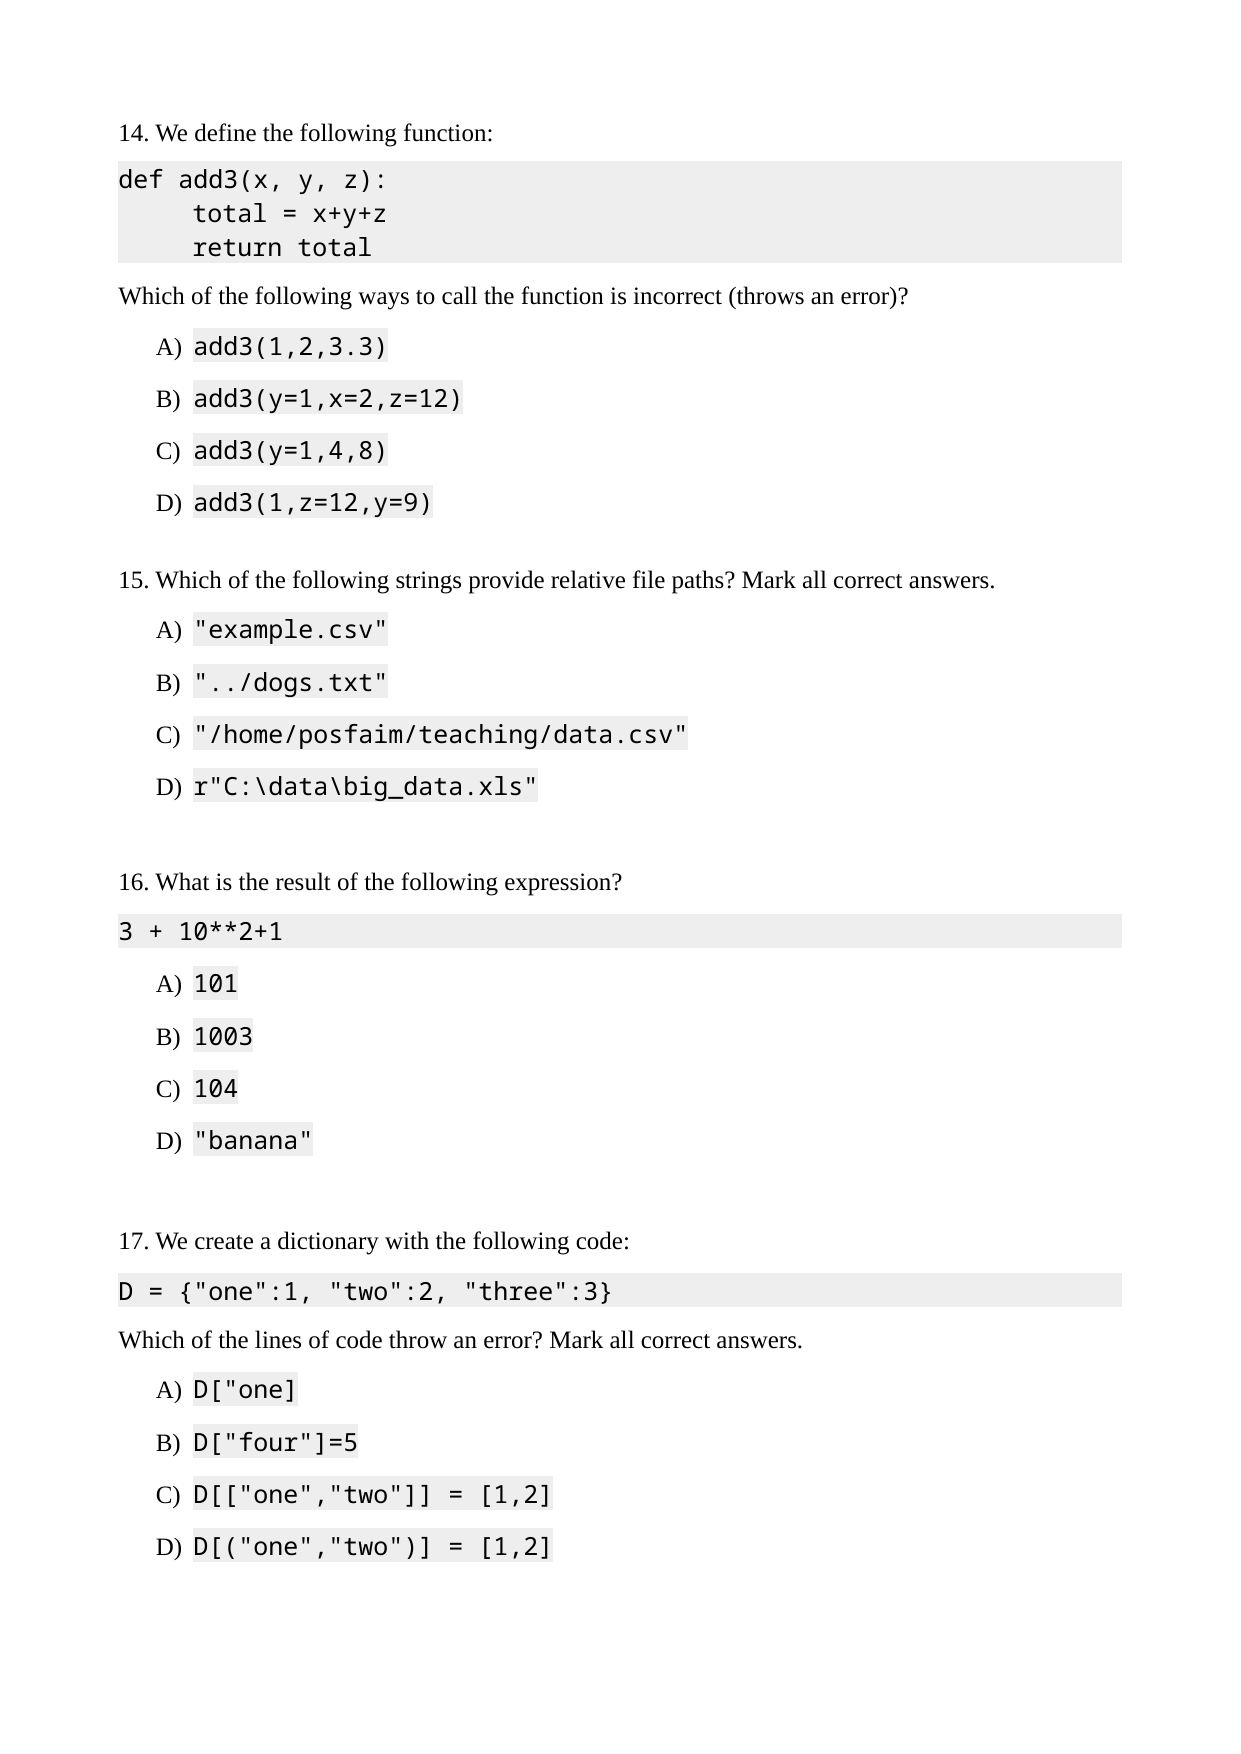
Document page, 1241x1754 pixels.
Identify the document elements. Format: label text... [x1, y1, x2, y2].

list 104 [156, 1070, 1122, 1104]
text Which of the following ways to call the function is incorrect (throws an error)? [118, 281, 1122, 310]
text 16. What is the result of the following expression? [118, 867, 1122, 896]
list r"C:\data\big_data.xls" [156, 768, 1122, 802]
list "../dogs.txt" [156, 664, 1122, 698]
list D["four"]=5 [156, 1424, 1122, 1458]
list "banana" [156, 1122, 1122, 1156]
text 17. We create a dictionary with the following code: [118, 1226, 1122, 1255]
text def add3(x, y, z): total = x+y+z return total [118, 161, 1122, 263]
list D[("one","two")] = [1,2] [156, 1528, 1122, 1562]
list "/home/posfaim/teaching/data.csv" [156, 716, 1122, 750]
list 1003 [156, 1018, 1122, 1052]
list add3(1,2,3.3) [156, 328, 1122, 362]
text D = {"one":1, "two":2, "three":3} [118, 1273, 1122, 1307]
text 14. We define the following function: [118, 118, 1122, 147]
list 101 [156, 966, 1122, 1000]
text 3 + 10**2+1 [118, 914, 1122, 948]
list "example.csv" [156, 612, 1122, 646]
list add3(1,z=12,y=9) [156, 484, 1122, 547]
list add3(y=1,4,8) [156, 432, 1122, 466]
text 15. Which of the following strings provide relative file paths? Mark all correct answers. [118, 565, 1122, 594]
list D[["one","two"]] = [1,2] [156, 1476, 1122, 1510]
list D["one] [156, 1372, 1122, 1406]
list add3(y=1,x=2,z=12) [156, 380, 1122, 414]
text Which of the lines of code throw an error? Mark all correct answers. [118, 1325, 1122, 1354]
